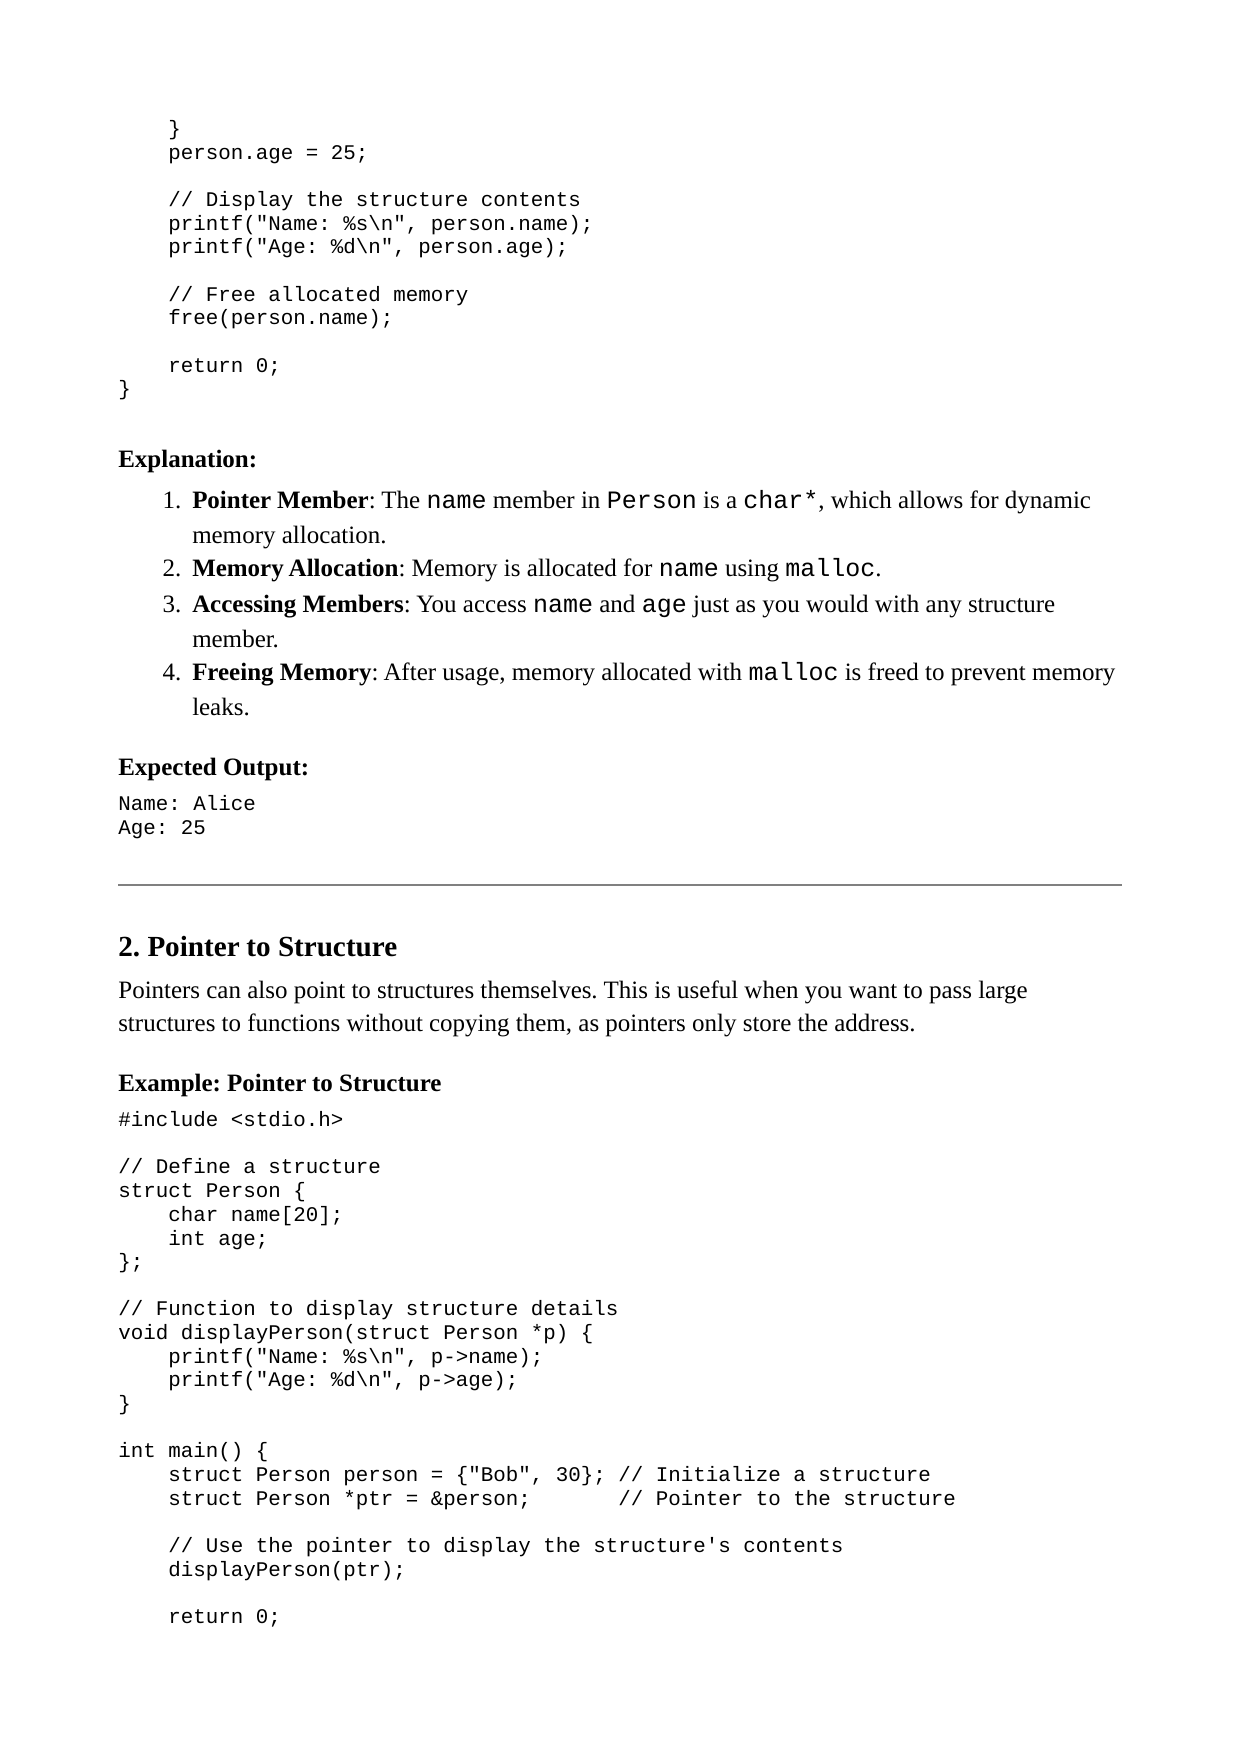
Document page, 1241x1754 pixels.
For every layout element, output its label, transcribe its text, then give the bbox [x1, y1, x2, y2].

text void displayPerson(struct Person *p) { [118, 1322, 1122, 1346]
text struct Person { [118, 1180, 1122, 1204]
text Name: Alice [118, 793, 1122, 817]
text printf("Name: %s\n", p->name); [118, 1346, 1122, 1369]
text printf("Age: %d\n", p->age); [118, 1369, 1122, 1393]
text }; [118, 1251, 1122, 1275]
text person.age = 25; [118, 142, 1122, 165]
text printf("Name: %s\n", person.name); [118, 213, 1122, 236]
subtitle Explanation: [118, 444, 1122, 473]
text displayPerson(ptr); [118, 1558, 1122, 1582]
text return 0; [118, 1606, 1122, 1629]
text #include <stdio.h> [118, 1109, 1122, 1133]
text int main() { [118, 1440, 1122, 1464]
text // Function to display structure details [118, 1298, 1122, 1322]
list Freeing Memory: After usage, memory allocated with malloc is freed to prevent memory leaks. [162, 657, 1122, 721]
text free(person.name); [118, 307, 1122, 331]
text // Free allocated memory [118, 284, 1122, 307]
text struct Person person = {"Bob", 30}; // Initialize a structure [118, 1464, 1122, 1488]
subtitle 2. Pointer to Structure [118, 929, 1122, 962]
text char name[20]; [118, 1204, 1122, 1227]
text // Define a structure [118, 1157, 1122, 1180]
text // Use the pointer to display the structure's contents [118, 1535, 1122, 1558]
list Memory Allocation: Memory is allocated for name using malloc. [162, 553, 1122, 584]
list Accessing Members: You access name and age just as you would with any structure member. [162, 589, 1122, 652]
text struct Person *ptr = &person; // Pointer to the structure [118, 1488, 1122, 1511]
text } [118, 1393, 1122, 1417]
text return 0; [118, 354, 1122, 378]
text printf("Age: %d\n", person.age); [118, 236, 1122, 260]
text int age; [118, 1227, 1122, 1251]
text Pointers can also point to structures themselves. This is useful when you want to pass large structures to functions without copying them, as pointers only store the address. [118, 975, 1122, 1037]
subtitle Expected Output: [118, 752, 1122, 781]
text } [118, 378, 1122, 402]
subtitle Example: Pointer to Structure [118, 1068, 1122, 1097]
list Pointer Member: The name member in Person is a char*, which allows for dynamic memory allocation. [162, 485, 1122, 549]
text // Display the structure contents [118, 189, 1122, 213]
text } [118, 118, 1122, 142]
text Age: 25 [118, 817, 1122, 841]
